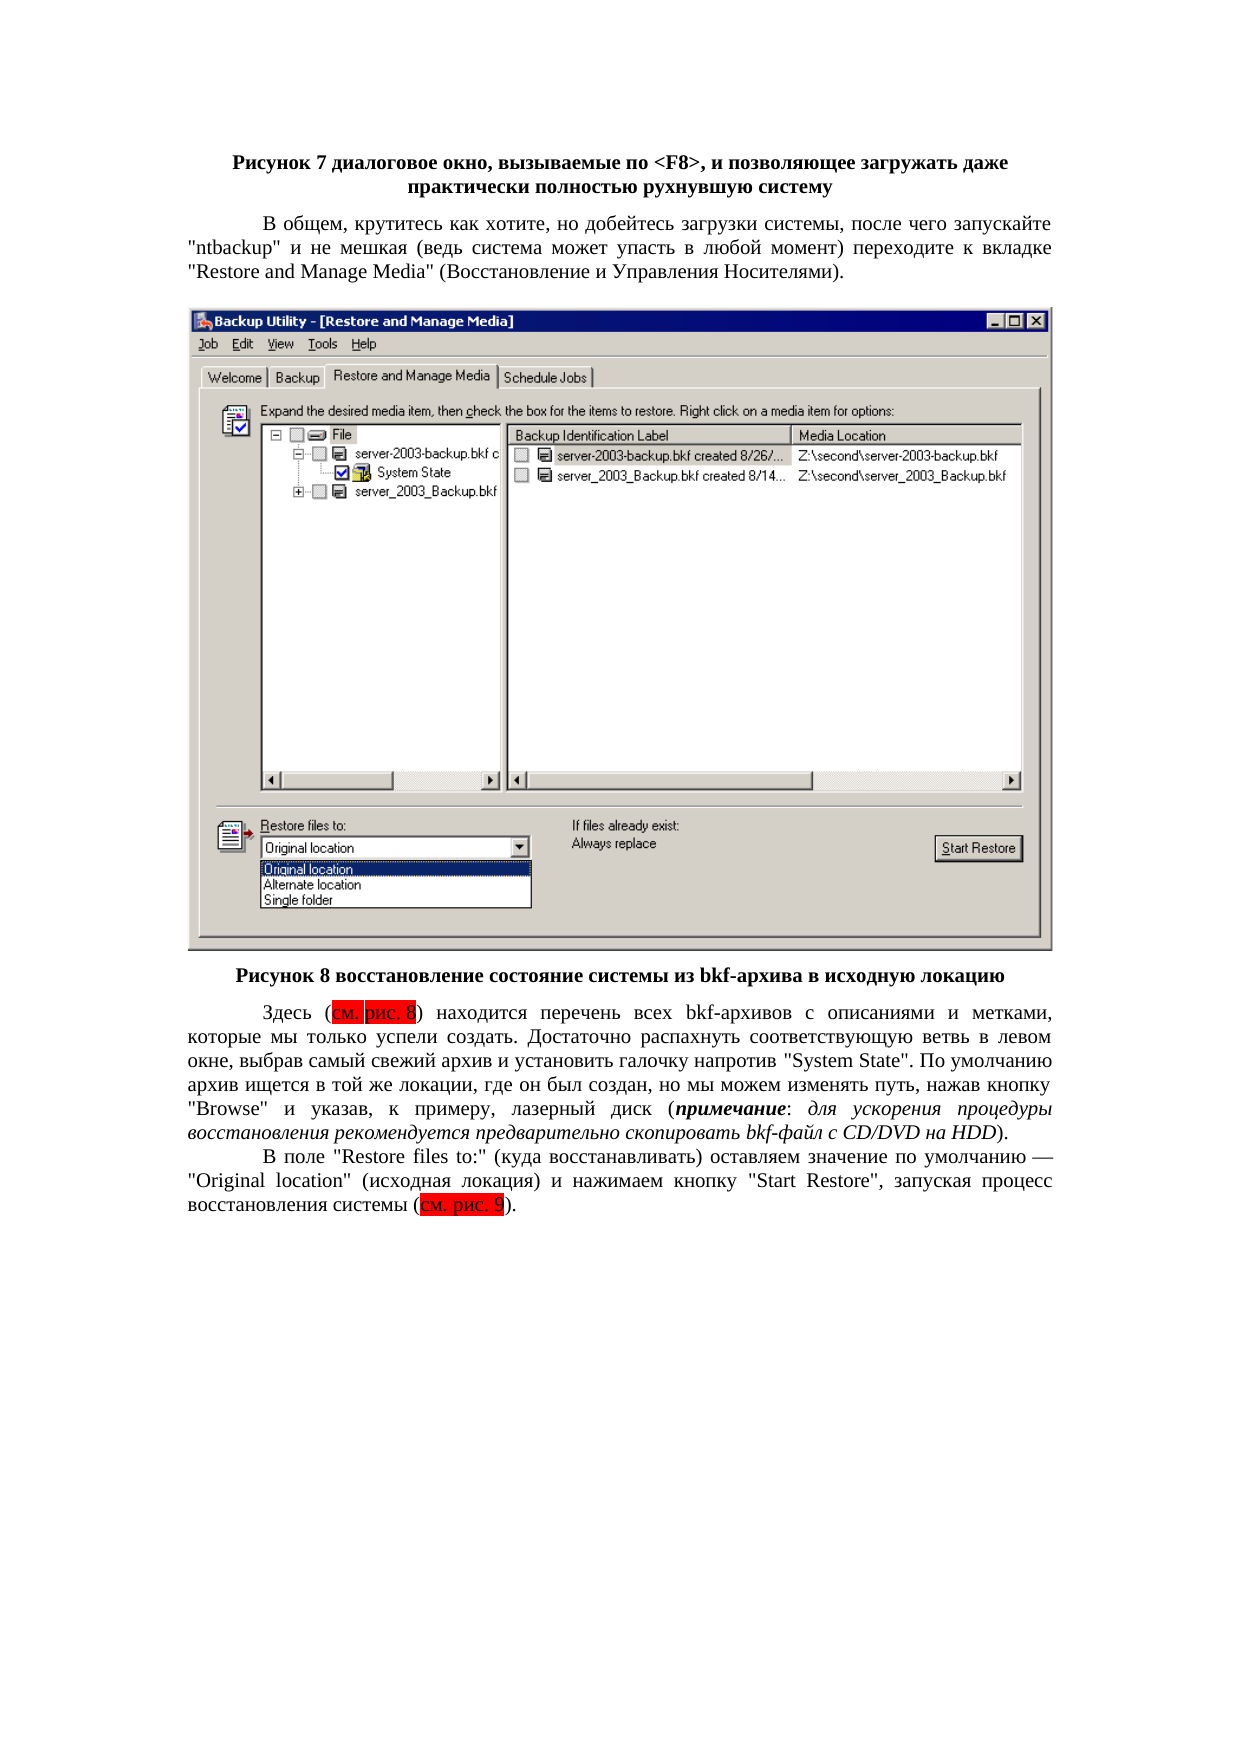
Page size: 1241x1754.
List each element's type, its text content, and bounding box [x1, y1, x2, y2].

picture [187, 307, 1053, 951]
text Рисунок 8 восстановление состояние системы из bkf-архива в исходную локацию [187, 963, 1053, 987]
text В поле "Restore files to:" (куда восстанавливать) оставляем значение по умолчанию — "Original location" (исходная локация) и нажимаем кнопку "Start Restore", запуская процесс восстановления системы (см. рис. 9). [187, 1144, 1053, 1216]
text Здесь (см. рис. 8) находится перечень всех bkf-архивов с описаниями и метками, которые мы только успели создать. Достаточно распахнуть соответствующую ветвь в левом окне, выбрав самый свежий архив и установить галочку напротив "System State". По умолчанию архив ищется в той же локации, где он был создан, но мы можем изменять путь, нажав кнопку "Browse" и указав, к примеру, лазерный диск (примечание: для ускорения процедуры восстановления рекомендуется предварительно скопировать bkf-файл с CD/DVD на HDD). [187, 1000, 1053, 1144]
text Рисунок 7 диалоговое окно, вызываемые по <F8>, и позволяющее загружать даже практически полностью рухнувшую систему [187, 150, 1053, 198]
text В общем, крутитесь как хотите, но добейтесь загрузки системы, после чего запускайте "ntbackup" и не мешкая (ведь система может упасть в любой момент) переходите к вкладке "Restore and Manage Media" (Восстановление и Управления Носителями). [187, 211, 1053, 283]
